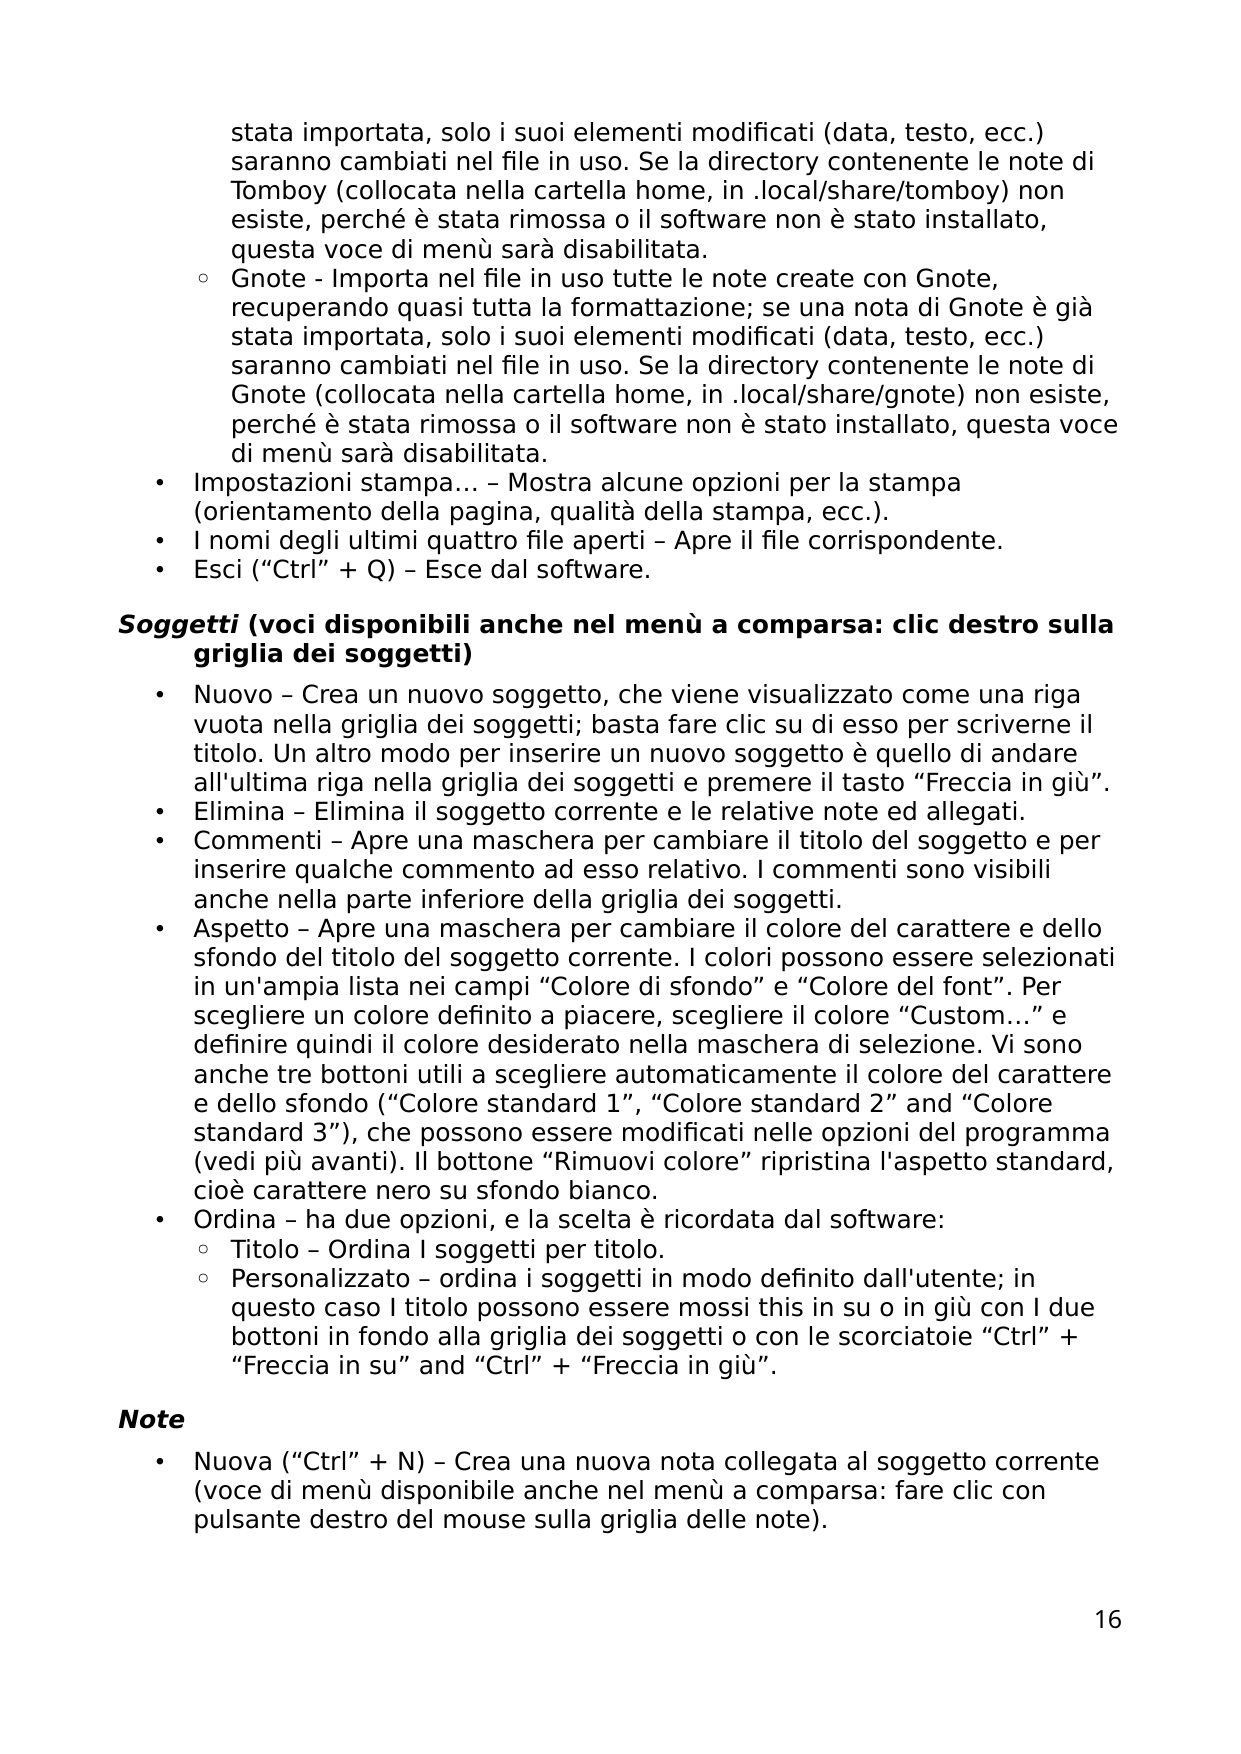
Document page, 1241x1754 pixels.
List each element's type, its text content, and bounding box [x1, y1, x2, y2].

list Nuovo – Crea un nuovo soggetto, che viene visualizzato come una riga vuota nella griglia dei soggetti; basta fare clic su di esso per scriverne il titolo. Un altro modo per inserire un nuovo soggetto è quello di andare all'ultima riga nella griglia dei soggetti e premere il tasto “Freccia in giù”. [156, 681, 1122, 797]
list stata importata, solo i suoi elementi modificati (data, testo, ecc.) saranno cambiati nel file in uso. Se la directory contenente le note di Tomboy (collocata nella cartella home, in .local/share/tomboy) non esiste, perché è stata rimossa o il software non è stato installato, questa voce di menù sarà disabilitata. [193, 118, 1122, 264]
list Personalizzato – ordina i soggetti in modo definito dall'utente; in questo caso I titolo possono essere mossi this in su o in giù con I due bottoni in fondo alla griglia dei soggetti o con le scorciatoie “Ctrl” + “Freccia in su” and “Ctrl” + “Freccia in giù”. [193, 1264, 1122, 1381]
list Nuova (“Ctrl” + N) – Crea una nuova nota collegata al soggetto corrente (voce di menù disponibile anche nel menù a comparsa: fare clic con pulsante destro del mouse sulla griglia delle note). [156, 1447, 1122, 1535]
list Ordina – ha due opzioni, e la scelta è ricordata dal software: [156, 1206, 1122, 1235]
list Elimina – Elimina il soggetto corrente e le relative note ed allegati. [156, 797, 1122, 826]
subtitle Soggetti (voci disponibili anche nel menù a comparsa: clic destro sulla griglia dei soggetti) [118, 610, 1122, 668]
list I nomi degli ultimi quattro file aperti – Apre il file corrispondente. [156, 526, 1122, 556]
list Commenti – Apre una maschera per cambiare il titolo del soggetto e per inserire qualche commento ad esso relativo. I commenti sono visibili anche nella parte inferiore della griglia dei soggetti. [156, 826, 1122, 914]
list Esci (“Ctrl” + Q) – Esce dal software. [156, 556, 1122, 585]
list Gnote - Importa nel file in uso tutte le note create con Gnote, recuperando quasi tutta la formattazione; se una nota di Gnote è già stata importata, solo i suoi elementi modificati (data, testo, ecc.) saranno cambiati nel file in uso. Se la directory contenente le note di Gnote (collocata nella cartella home, in .local/share/gnote) non esiste, perché è stata rimossa o il software non è stato installato, questa voce di menù sarà disabilitata. [193, 264, 1122, 468]
list Titolo – Ordina I soggetti per titolo. [193, 1235, 1122, 1264]
list Aspetto – Apre una maschera per cambiare il colore del carattere e dello sfondo del titolo del soggetto corrente. I colori possono essere selezionati in un'ampia lista nei campi “Colore di sfondo” e “Colore del font”. Per scegliere un colore definito a piacere, scegliere il colore “Custom…” e definire quindi il colore desiderato nella maschera di selezione. Vi sono anche tre bottoni utili a scegliere automaticamente il colore del carattere e dello sfondo (“Colore standard 1”, “Colore standard 2” and “Colore standard 3”), che possono essere modificati nelle opzioni del programma (vedi più avanti). Il bottone “Rimuovi colore” ripristina l'aspetto standard, cioè carattere nero su sfondo bianco. [156, 914, 1122, 1206]
subtitle Note [118, 1406, 1122, 1435]
list Impostazioni stampa… – Mostra alcune opzioni per la stampa (orientamento della pagina, qualità della stampa, ecc.). [156, 468, 1122, 526]
